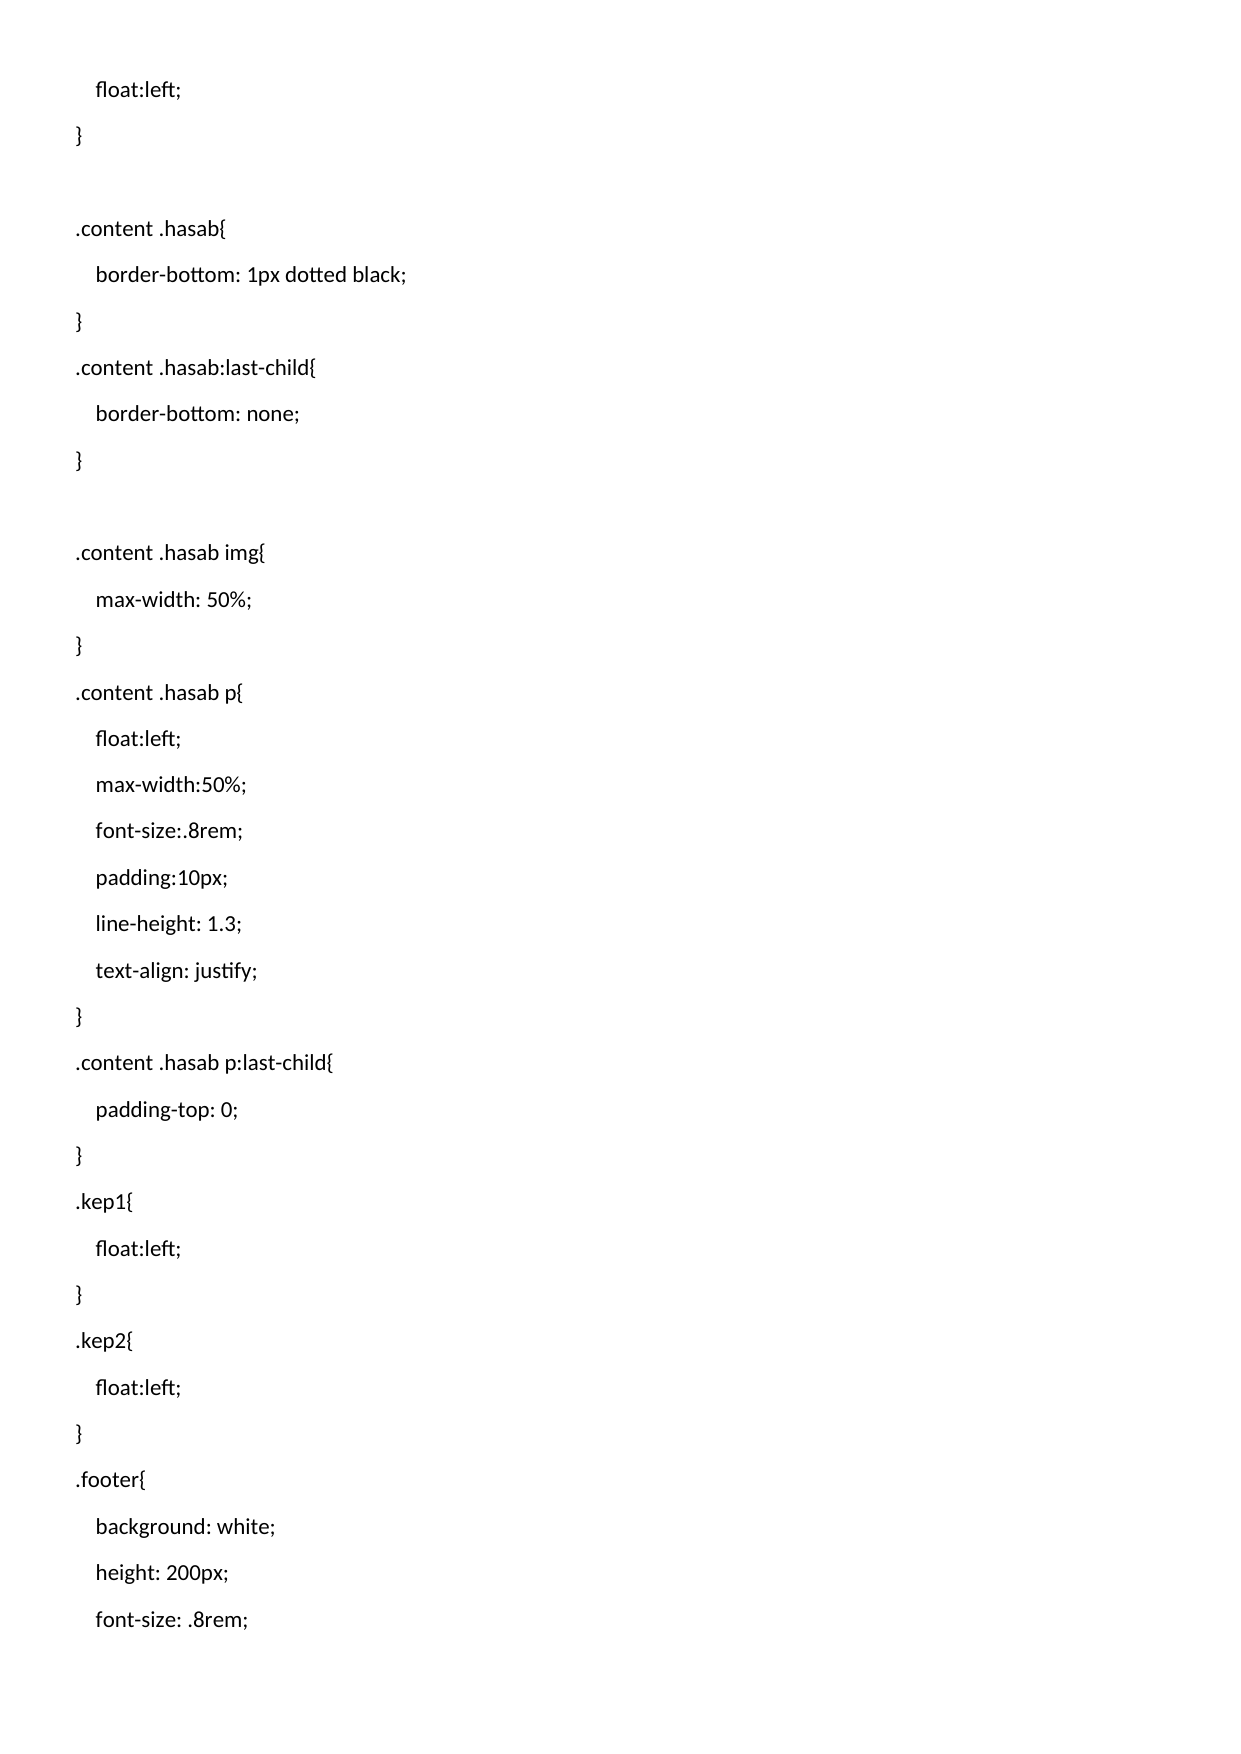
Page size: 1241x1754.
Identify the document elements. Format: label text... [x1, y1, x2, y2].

text height: 200px; [75, 1558, 1165, 1586]
text max-width:50%; [75, 770, 1165, 798]
text text-align: justify; [75, 956, 1165, 984]
text float:left; [75, 724, 1165, 752]
text line-height: 1.3; [75, 909, 1165, 937]
text .footer{ [75, 1466, 1165, 1494]
text .content .hasab{ [75, 214, 1165, 242]
text } [75, 121, 1165, 149]
text background: white; [75, 1512, 1165, 1540]
text border-bottom: 1px dotted black; [75, 260, 1165, 288]
text float:left; [75, 1373, 1165, 1401]
text } [75, 307, 1165, 335]
text } [75, 1002, 1165, 1030]
text border-bottom: none; [75, 399, 1165, 427]
text .kep1{ [75, 1187, 1165, 1216]
text } [75, 631, 1165, 659]
text } [75, 1419, 1165, 1447]
text padding:10px; [75, 863, 1165, 891]
text } [75, 1280, 1165, 1308]
text float:left; [75, 75, 1165, 103]
text max-width: 50%; [75, 585, 1165, 613]
text .kep2{ [75, 1327, 1165, 1354]
text .content .hasab p{ [75, 678, 1165, 706]
text .content .hasab p:last-child{ [75, 1048, 1165, 1076]
text font-size:.8rem; [75, 817, 1165, 845]
text padding-top: 0; [75, 1095, 1165, 1123]
text .content .hasab:last-child{ [75, 353, 1165, 381]
text float:left; [75, 1234, 1165, 1262]
text .content .hasab img{ [75, 538, 1165, 567]
text } [75, 446, 1165, 474]
text font-size: .8rem; [75, 1605, 1165, 1633]
text } [75, 1141, 1165, 1169]
